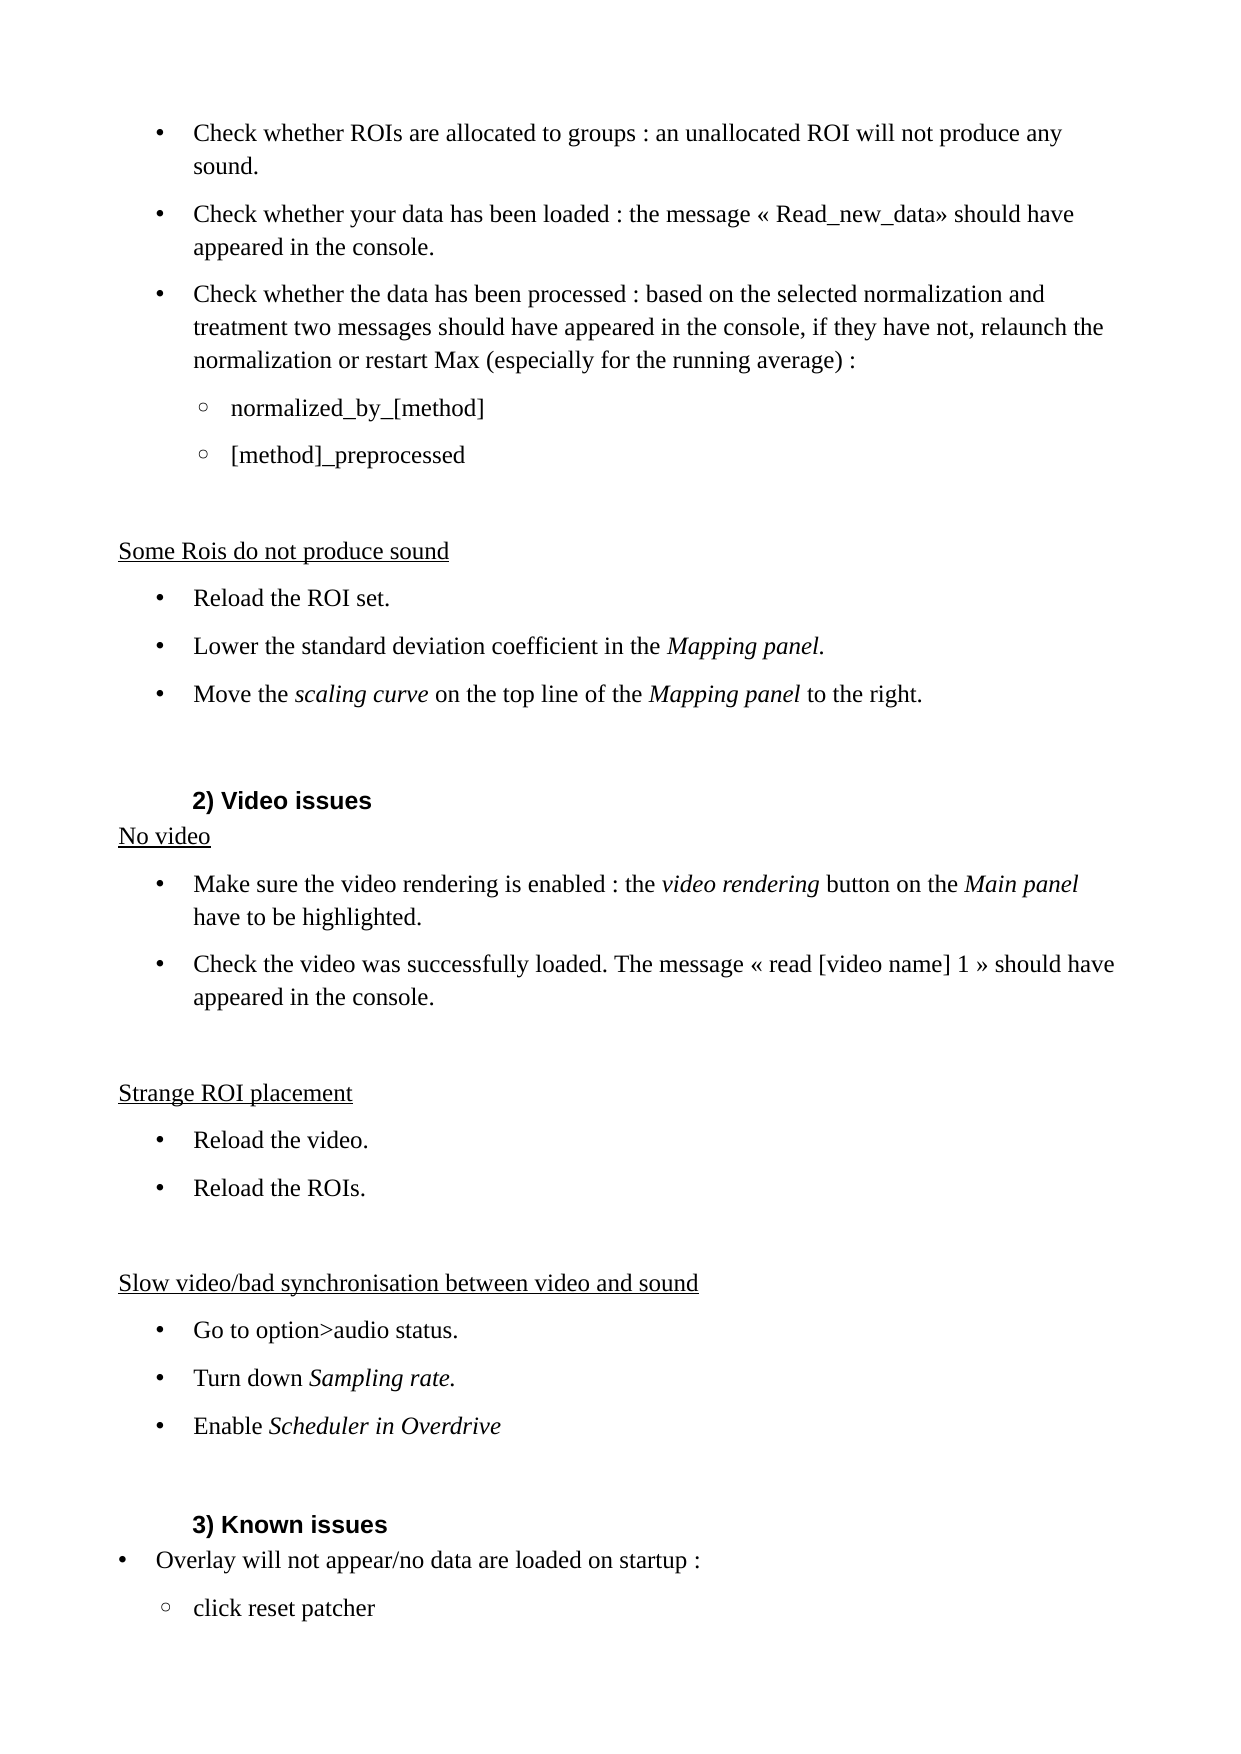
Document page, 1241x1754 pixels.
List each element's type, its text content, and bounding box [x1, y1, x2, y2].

list Enable Scheduler in Overdrive [156, 1411, 1122, 1439]
list Check whether the data has been processed : based on the selected normalization and treatment two messages should have appeared in the console, if they have not, relaunch the normalization or restart Max (especially for the running average) : [156, 279, 1122, 374]
list Check whether ROIs are allocated to groups : an unallocated ROI will not produce any sound. [156, 118, 1122, 180]
text Strange ROI placement [118, 1078, 1122, 1106]
list Move the scaling curve on the top line of the Mapping panel to the right. [156, 679, 1122, 707]
text No video [118, 821, 1122, 850]
subtitle 2) Video issues [118, 786, 1122, 815]
list click reset patcher [156, 1593, 1122, 1621]
list Check whether your data has been loaded : the message « Read_new_data» should have appeared in the console. [156, 199, 1122, 261]
list Reload the ROIs. [156, 1173, 1122, 1202]
text Some Rois do not produce sound [118, 536, 1122, 564]
list Make sure the video rendering is enabled : the video rendering button on the Main panel have to be highlighted. [156, 869, 1122, 931]
list Reload the video. [156, 1125, 1122, 1154]
list Overlay will not appear/no data are loaded on startup : [118, 1545, 1122, 1574]
list normalized_by_[method] [193, 393, 1122, 422]
list Check the video was successfully loaded. The message « read [video name] 1 » should have appeared in the console. [156, 949, 1122, 1011]
text Slow video/bad synchronisation between video and sound [118, 1268, 1122, 1297]
list [method]_preprocessed [193, 441, 1122, 469]
list Turn down Sampling rate. [156, 1363, 1122, 1392]
list Go to option>audio status. [156, 1316, 1122, 1344]
subtitle 3) Known issues [118, 1510, 1122, 1539]
list Reload the ROI set. [156, 583, 1122, 612]
list Lower the standard deviation coefficient in the Mapping panel. [156, 631, 1122, 660]
